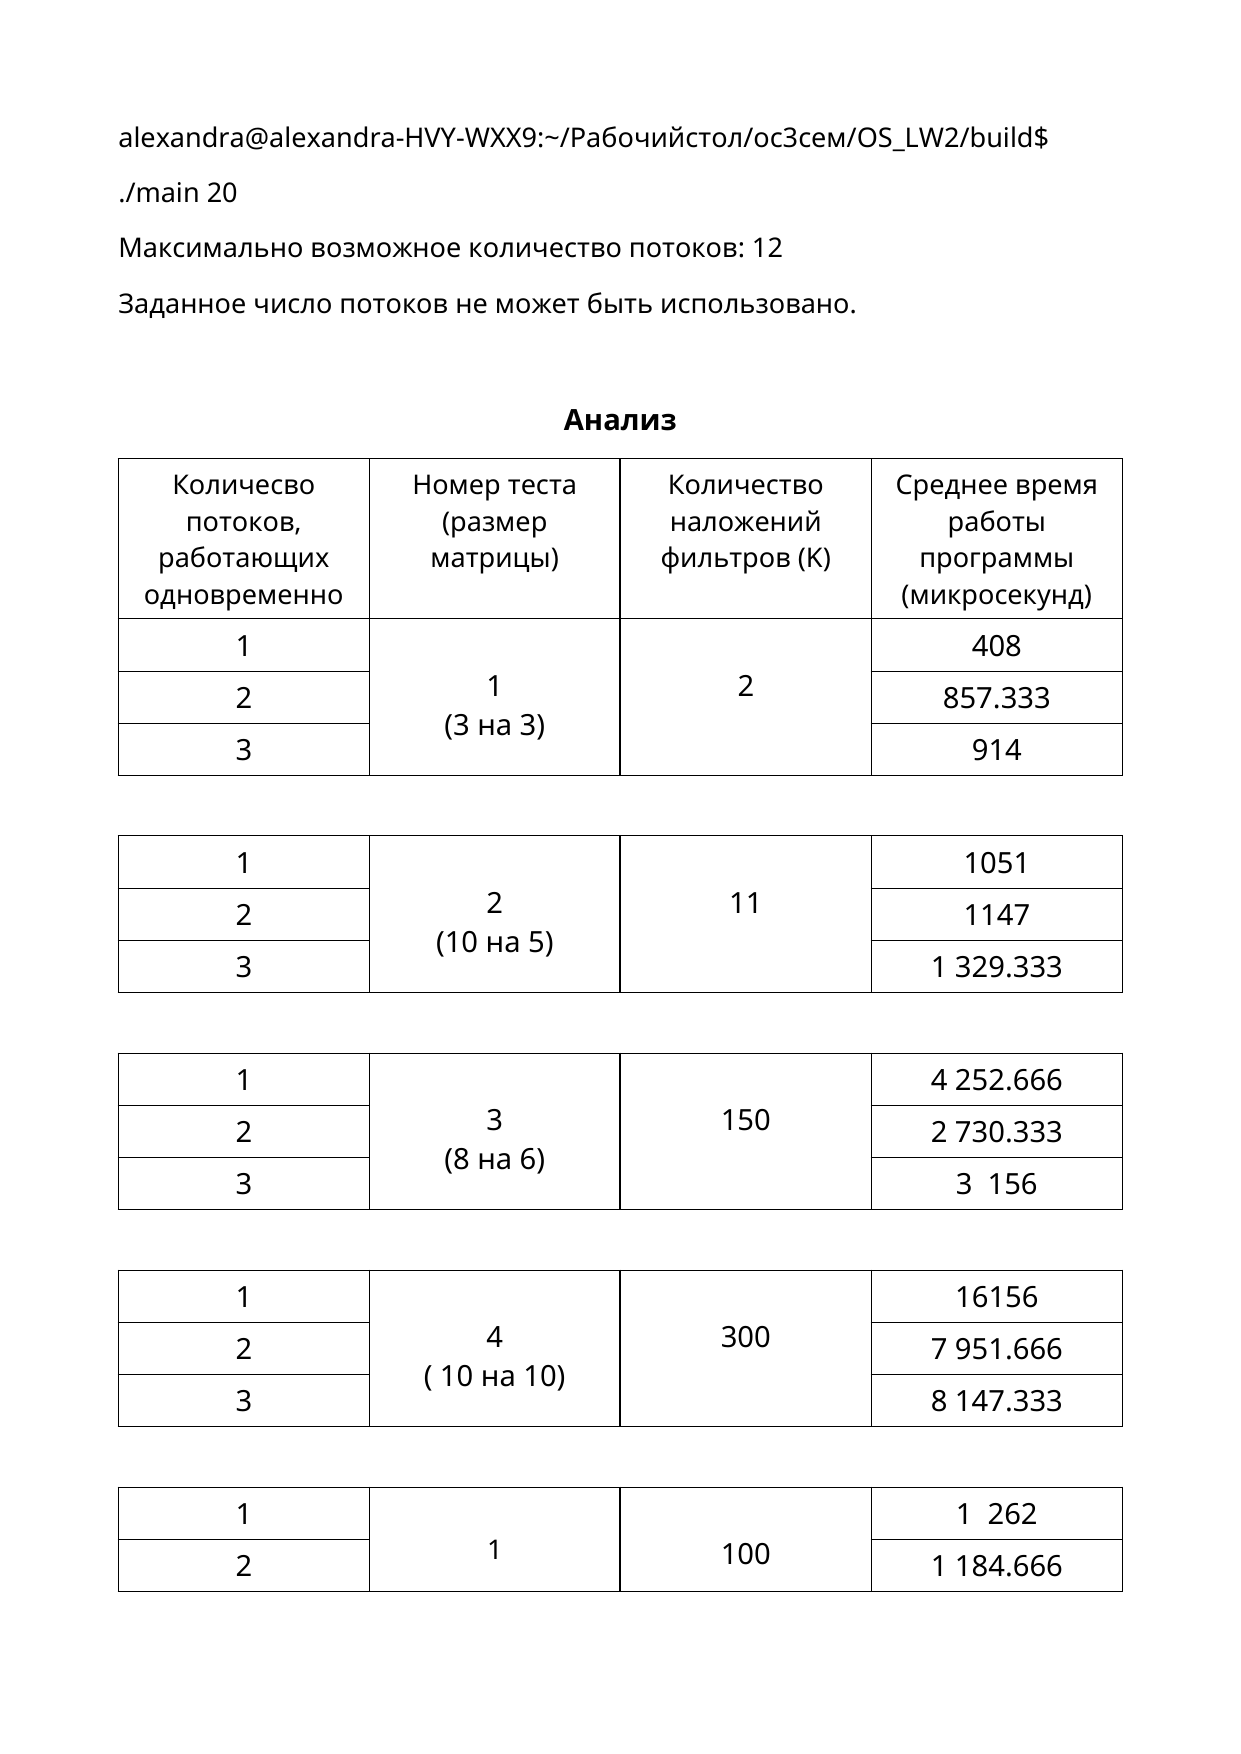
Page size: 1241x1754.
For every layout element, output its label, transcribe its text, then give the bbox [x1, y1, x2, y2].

table_cell 2 730.333 [872, 1106, 1122, 1157]
table_cell 3 156 [872, 1158, 1122, 1209]
table_header 4 ( 10 на 10) [370, 1271, 619, 1426]
table_header 1 (3 на 3) [370, 1488, 619, 1591]
table_header Среднее время работы программы (микросекунд) [872, 459, 1122, 618]
table_cell 1 (3 на 3) [370, 619, 619, 775]
table_header 1 262 [872, 1488, 1122, 1539]
table_cell 2 [119, 889, 369, 940]
table_cell 1147 [872, 889, 1122, 940]
table_header 1 [119, 1488, 369, 1539]
table_cell 1 184.666 [872, 1540, 1122, 1591]
text alexandra@alexandra-HVY-WXX9:~/Рабочийстол/ос3сем/OS_LW2/build$ ./main 20 [118, 118, 1122, 210]
table_cell 2 [621, 619, 871, 775]
table_header 16156 [872, 1271, 1122, 1322]
table_cell 3 [119, 724, 369, 775]
table_header 11 [621, 836, 871, 992]
table_cell 3 [119, 1375, 369, 1426]
table_cell 3 [119, 1158, 369, 1209]
table_header 1051 [872, 836, 1122, 888]
table_header 300 [621, 1271, 871, 1426]
text Анализ [118, 399, 1122, 438]
table_cell 2 [119, 1323, 369, 1374]
table_cell 8 147.333 [872, 1375, 1122, 1426]
table_header 2 (10 на 5) [370, 836, 619, 992]
table_header 1 [119, 1271, 369, 1322]
table_header 3 (8 на 6) [370, 1054, 619, 1209]
table_header 100 [621, 1488, 871, 1591]
table_cell 7 951.666 [872, 1323, 1122, 1374]
table_header 1 [119, 1054, 369, 1105]
table_header 4 252.666 [872, 1054, 1122, 1105]
table_cell 1 [119, 619, 369, 671]
table_header Количесво потоков, работающих одновременно [119, 459, 369, 618]
table_header Номер теста (размер матрицы) [370, 459, 619, 618]
table_cell 1 329.333 [872, 941, 1122, 992]
table_cell 408 [872, 619, 1122, 671]
table_cell 2 [119, 1540, 369, 1591]
table_cell 857.333 [872, 672, 1122, 723]
text Максимально возможное количество потоков: 12 [118, 229, 1122, 266]
table_cell 2 [119, 1106, 369, 1157]
table_cell 3 [119, 941, 369, 992]
text Заданное число потоков не может быть использовано. [118, 284, 1122, 321]
table_header Количество наложений фильтров (K) [621, 459, 871, 618]
table_cell 2 [119, 672, 369, 723]
table_cell 914 [872, 724, 1122, 775]
table_header 1 [119, 836, 369, 888]
table_header 150 [621, 1054, 871, 1209]
